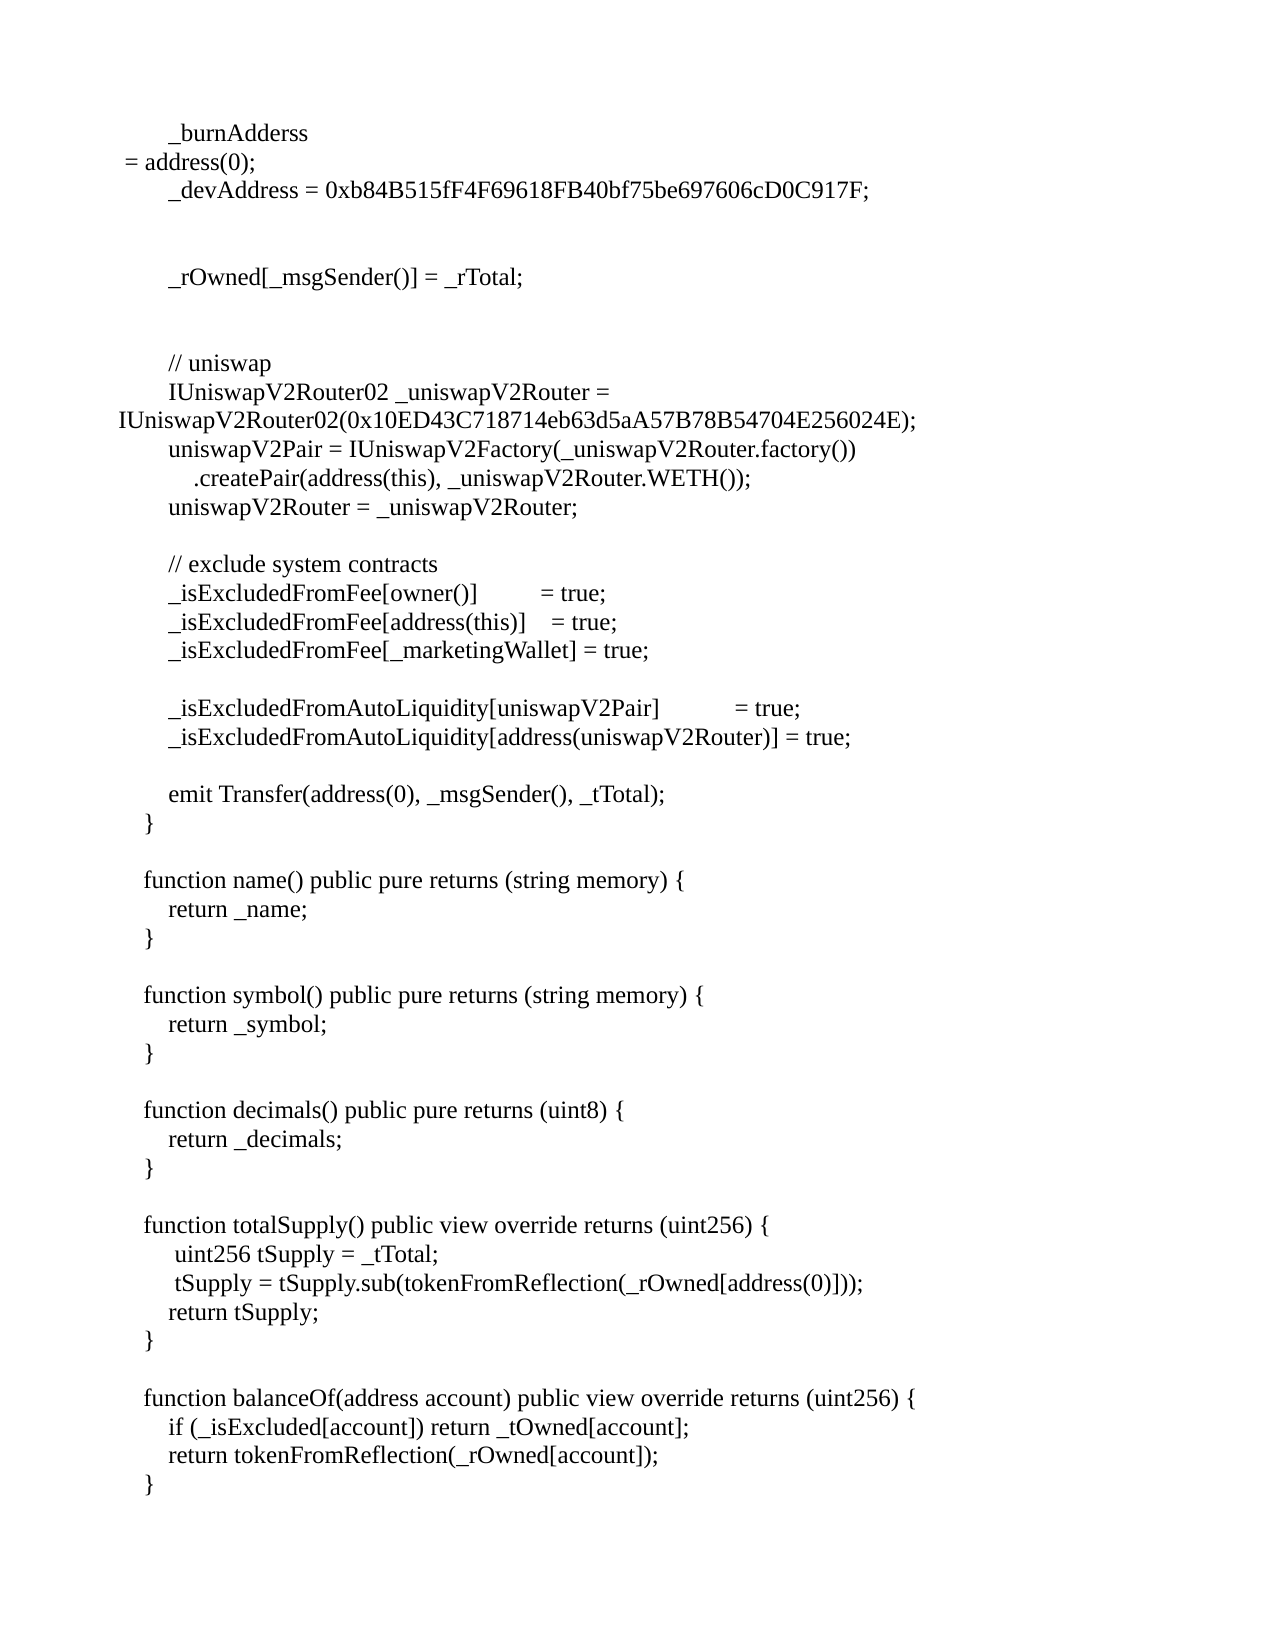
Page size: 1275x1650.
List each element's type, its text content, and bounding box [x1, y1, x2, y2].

text _burnAdderss [118, 118, 1157, 147]
text = address(0); _devAddress = 0xb84B515fF4F69618FB40bf75be697606cD0C917F; _rOwned[_msgSender()] = _rTotal; // uniswap IUniswapV2Router02 _uniswapV2Router = IUniswapV2Router02(0x10ED43C718714eb63d5aA57B78B54704E256024E); uniswapV2Pair = IUniswapV2Factory(_uniswapV2Router.factory()) .createPair(address(this), _uniswapV2Router.WETH()); uniswapV2Router = _uniswapV2Router; // exclude system contracts _isExcludedFromFee[owner()] = true; _isExcludedFromFee[address(this)] = true; _isExcludedFromFee[_marketingWallet] = true; _isExcludedFromAutoLiquidity[uniswapV2Pair] = true; _isExcludedFromAutoLiquidity[address(uniswapV2Router)] = true; emit Transfer(address(0), _msgSender(), _tTotal); } function name() public pure returns (string memory) { return _name; } function symbol() public pure returns (string memory) { return _symbol; } function decimals() public pure returns (uint8) { return _decimals; } function totalSupply() public view override returns (uint256) { uint256 tSupply = _tTotal; tSupply = tSupply.sub(tokenFromReflection(_rOwned[address(0)])); return tSupply; } function balanceOf(address account) public view override returns (uint256) { if (_isExcluded[account]) return _tOwned[account]; return tokenFromReflection(_rOwned[account]); } [118, 147, 1157, 1527]
